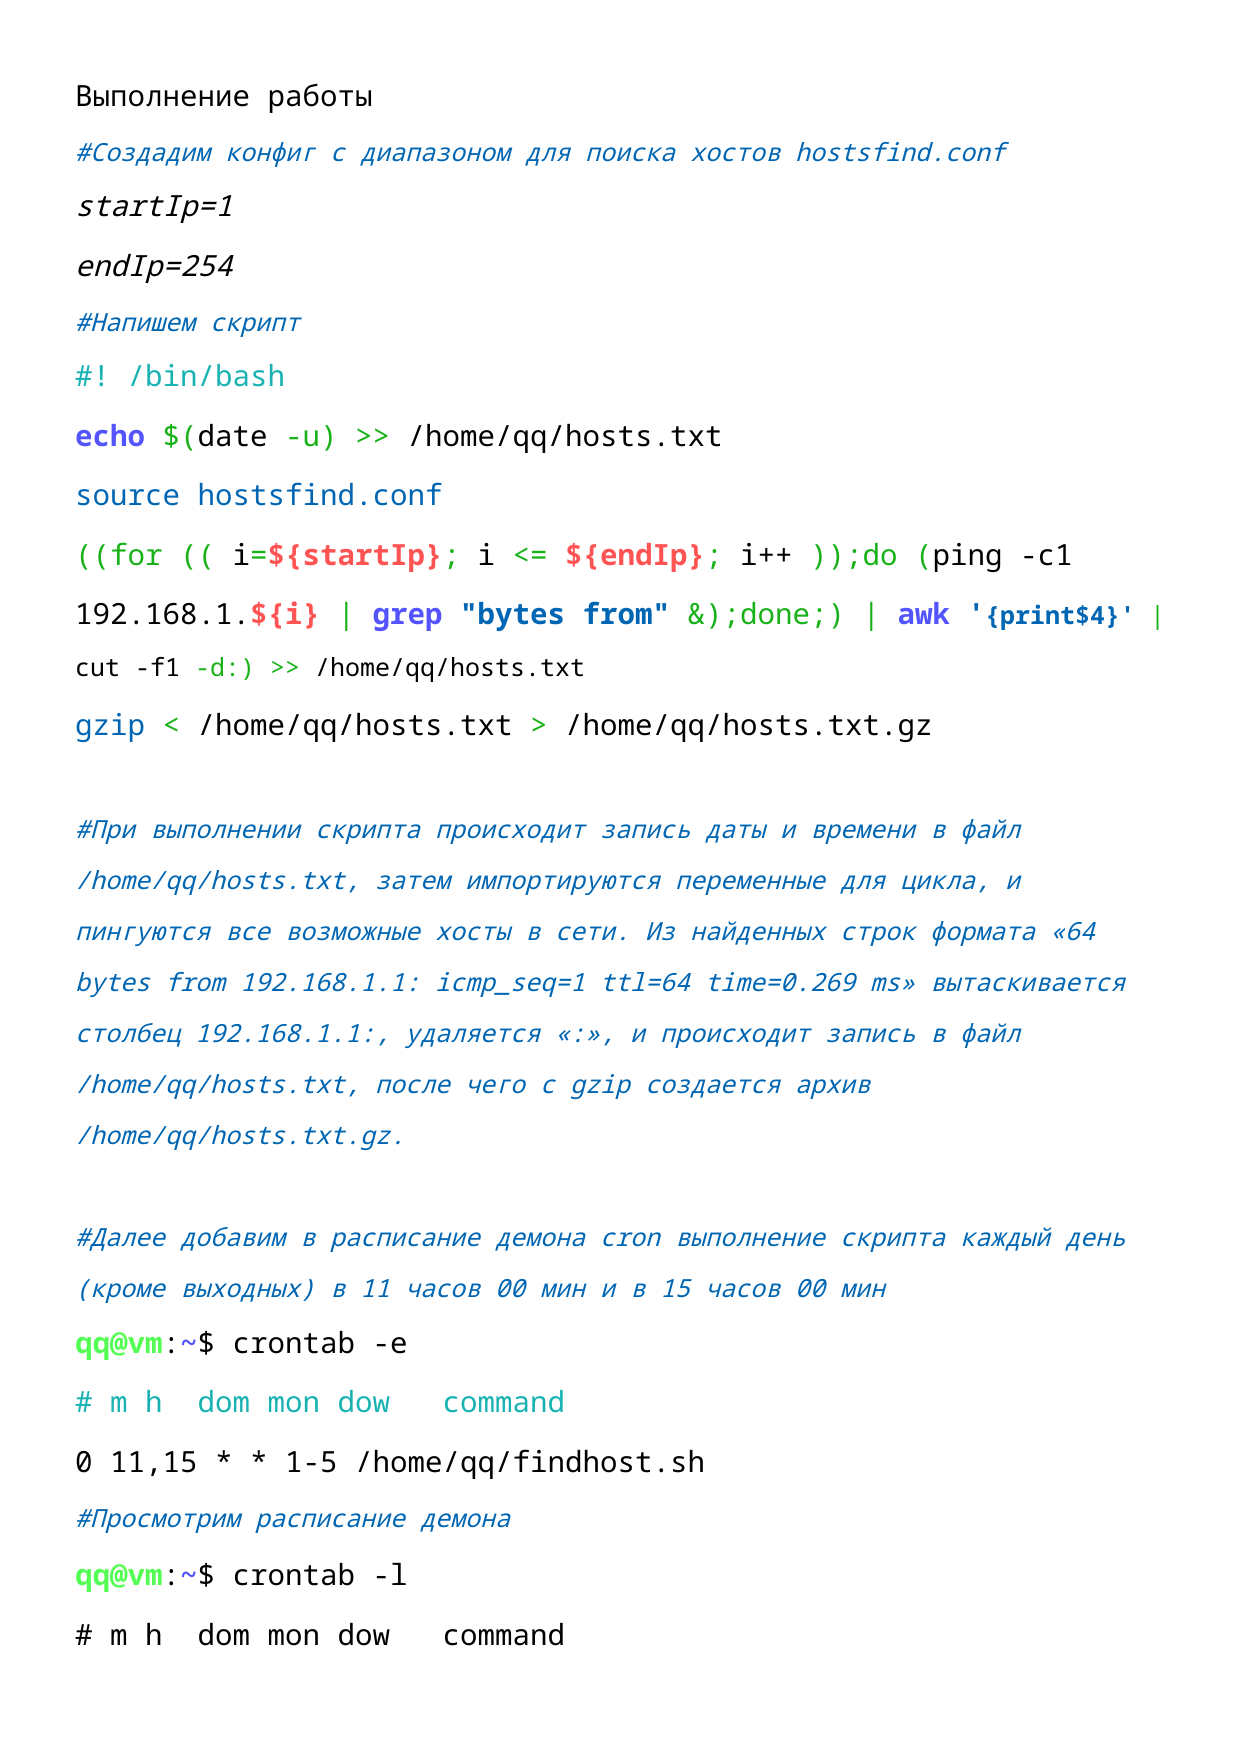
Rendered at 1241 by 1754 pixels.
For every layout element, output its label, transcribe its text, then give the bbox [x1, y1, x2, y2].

text #При выполнении скрипта происходит запись даты и времени в файл /home/qq/hosts.txt, затем импортируются переменные для цикла, и пингуются все возможные хосты в сети. Из найденных строк формата «64 bytes from 192.168.1.1: icmp_seq=1 ttl=64 time=0.269 ms» вытаскивается столбец 192.168.1.1:, удаляется «:», и происходит запись в файл /home/qq/hosts.txt, после чего с gzip создается архив /home/qq/hosts.txt.gz. [75, 812, 1165, 1203]
text #Создадим конфиг с диапазоном для поиска хостов hostsfind.conf [75, 134, 1165, 168]
text #Просмотрим расписание демона qq@vm:~$ crontab -l # m h dom mon dow command [75, 1501, 1165, 1653]
text #! /bin/bash echo $(date -u) >> /home/qq/hosts.txt source hostsfind.conf ((for (( i=${startIp}; i <= ${endIp}; i++ ));do (ping -c1 192.168.1.${i} | grep "bytes from" &);done;) | awk '{print$4}' | cut -f1 -d:) >> /home/qq/hosts.txt gzip < /home/qq/hosts.txt > /home/qq/hosts.txt.gz [75, 356, 1165, 795]
text Выполнение работы [75, 75, 1165, 115]
text endIp=254 [75, 245, 1165, 285]
text startIp=1 [75, 186, 1165, 225]
text #Далее добавим в расписание демона cron выполнение скрипта каждый день (кроме выходных) в 11 часов 00 мин и в 15 часов 00 мин [75, 1220, 1165, 1305]
text qq@vm:~$ crontab -e # m h dom mon dow command 0 11,15 * * 1-5 /home/qq/findhost.sh [75, 1322, 1165, 1481]
text #Напишем скрипт [75, 304, 1165, 338]
